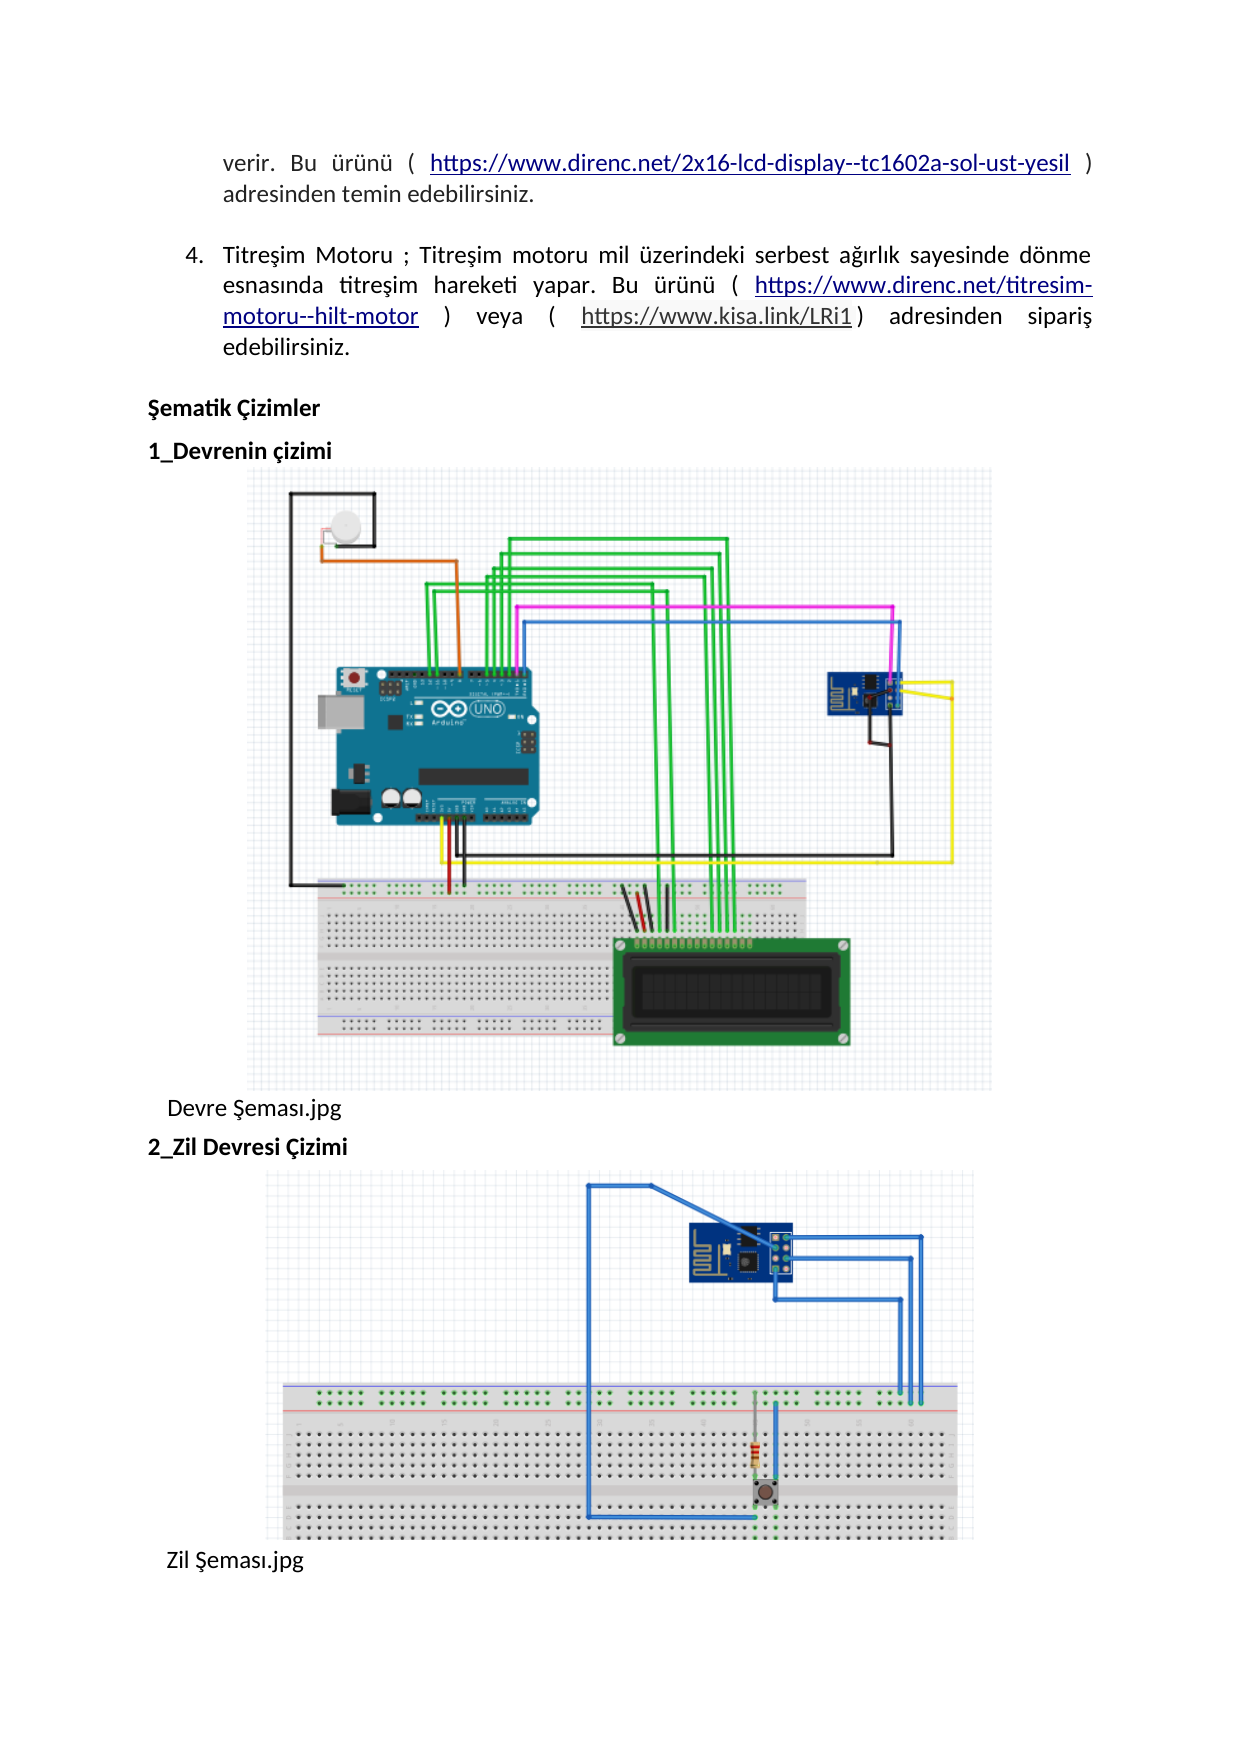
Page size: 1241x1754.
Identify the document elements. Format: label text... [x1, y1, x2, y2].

list 1_Devrenin çizimi [148, 435, 1093, 465]
list verir. Bu ürünü ( https://www.direnc.net/2x16-lcd-display--tc1602a-sol-ust-yesil ) adresinden temin edebilirsiniz. [185, 148, 1093, 209]
text 2_Zil Devresi Çizimi [148, 465, 1093, 1161]
list Şematik Çizimler [148, 392, 1093, 422]
list Titreşim Motoru ; Titreşim motoru mil üzerindeki serbest ağırlık sayesinde dönme esnasında titreşim hareketi yapar. Bu ürünü ( https://www.direnc.net/titresim-motoru--hilt-motor ) veya ( https://www.kisa.link/LRi1 ) adresinden sipariş edebilirsiniz. [185, 239, 1093, 361]
